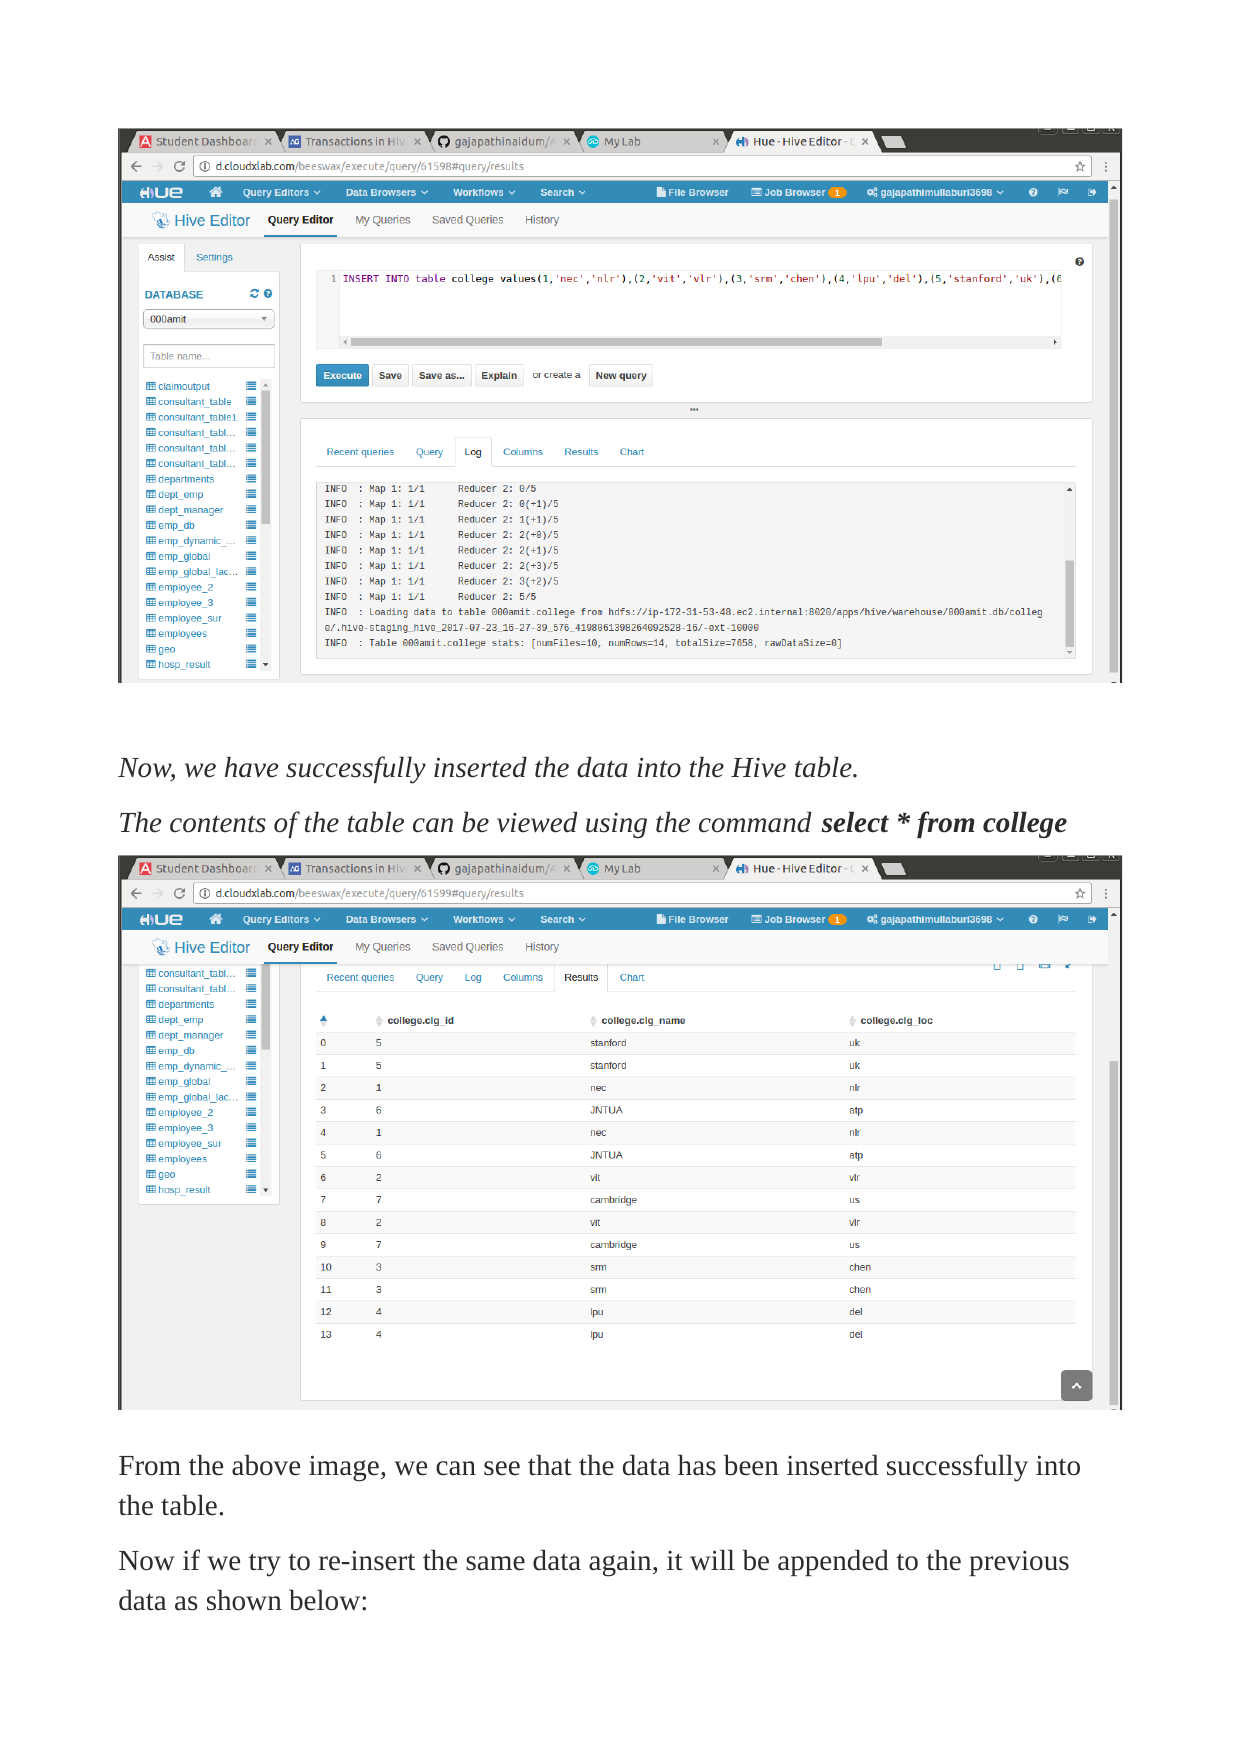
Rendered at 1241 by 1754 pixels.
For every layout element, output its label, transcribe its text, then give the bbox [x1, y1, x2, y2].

picture [118, 845, 1123, 1420]
text The contents of the table can be viewed using the command select * from college [118, 805, 1122, 838]
text Now if we try to re-insert the same data again, it will be appended to the previous data as shown below: [118, 1543, 1122, 1617]
text From the above image, we can see that the data has been inserted successfully into the table. [118, 1448, 1122, 1522]
picture [118, 118, 1123, 693]
text Now, we have successfully inserted the data into the Hive table. [118, 750, 1122, 784]
